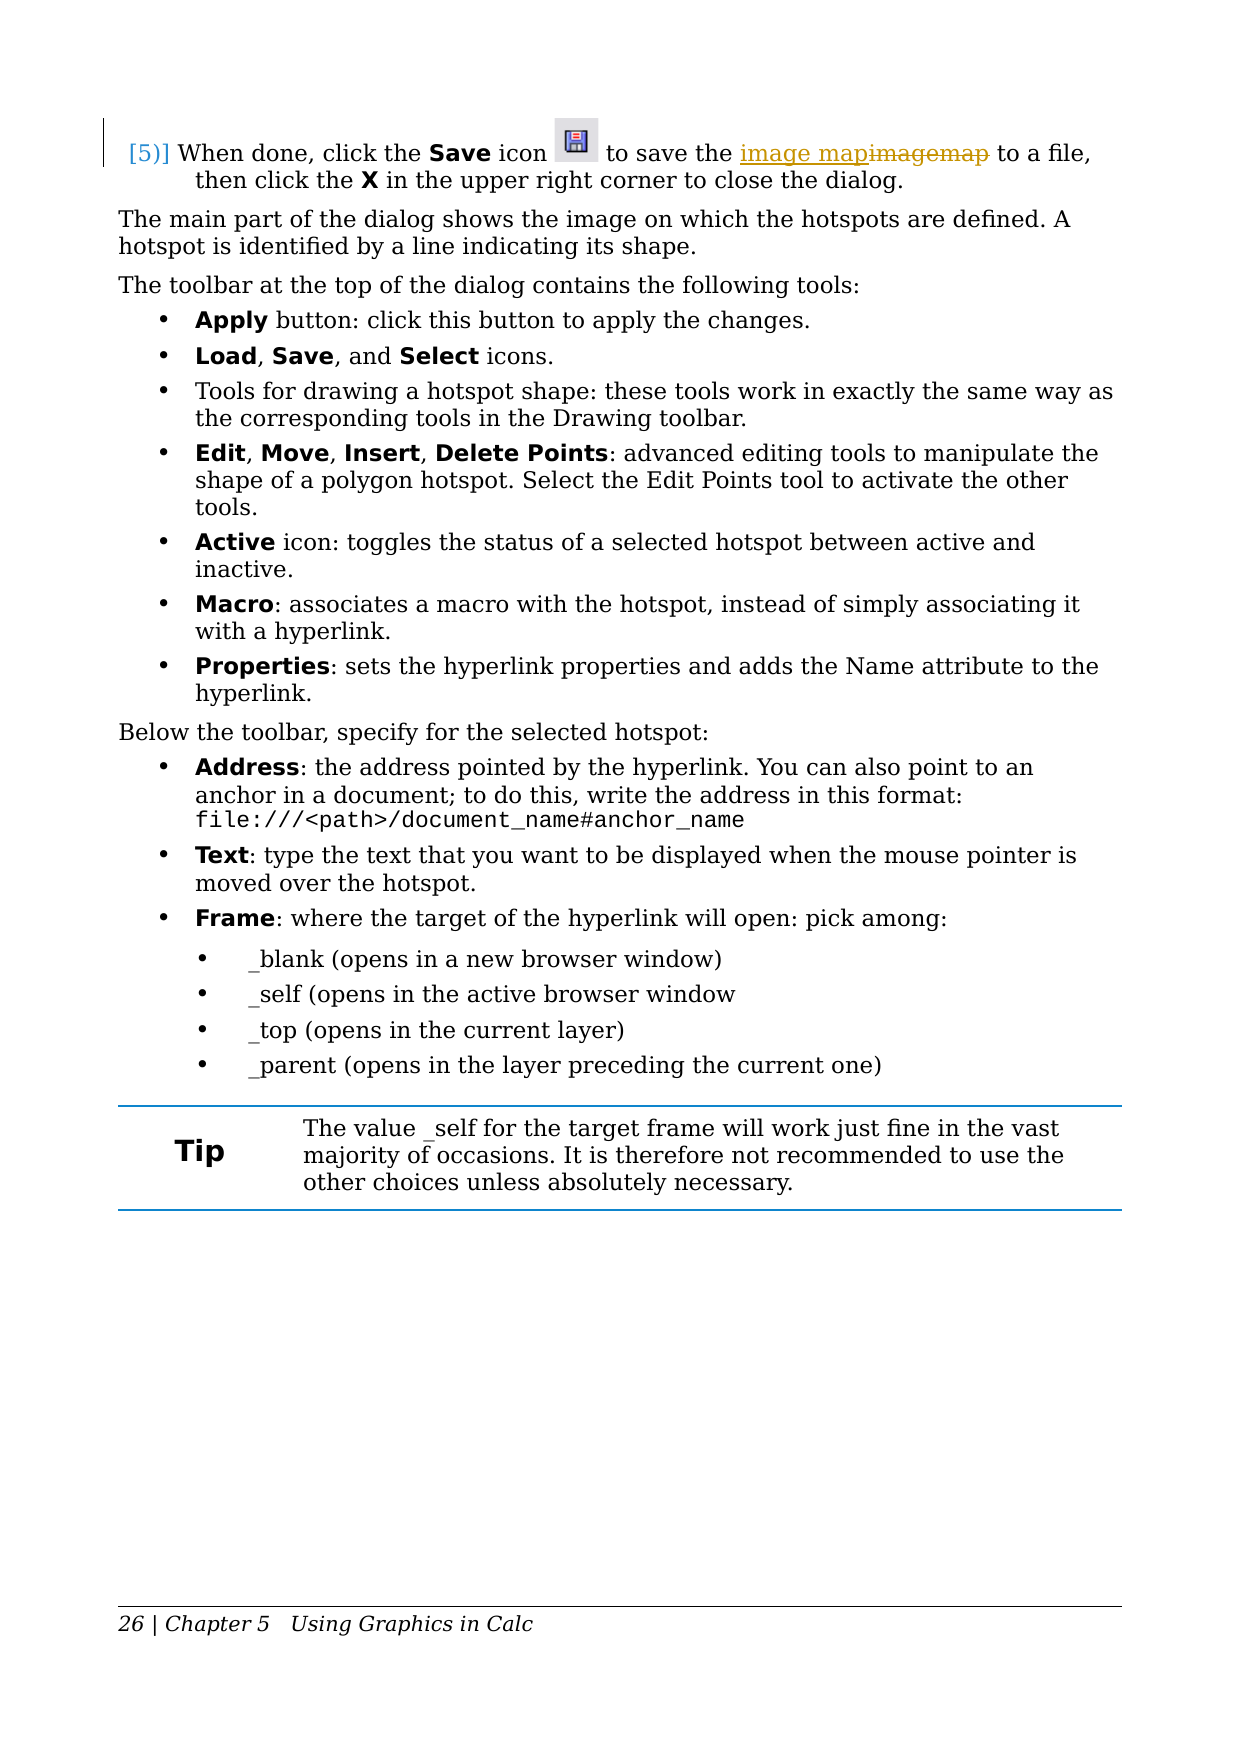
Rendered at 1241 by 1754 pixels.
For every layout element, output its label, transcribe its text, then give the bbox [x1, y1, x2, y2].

list The toolbar at the top of the dialog contains the following tools: [118, 272, 1122, 299]
picture [554, 118, 599, 162]
text The main part of the dialog shows the image on which the hotspots are defined. A hotspot is identified by a line indicating its shape. [118, 206, 1122, 260]
list When done, click the Save icon to save the image map to a file, then click the X in the upper right corner to close the dialog. [177, 118, 1122, 194]
list Address: the address pointed by the hyperlink. You can also point to an anchor in a document; to do this, write the address in this format: file:///<path>/document_name#anchor_name [156, 753, 1122, 834]
list Text: type the text that you want to be displayed when the mouse pointer is moved over the hotspot. [156, 841, 1122, 896]
list Frame: where the target of the hyperlink will open: pick among: [156, 903, 1122, 932]
list Edit, Move, Insert, Delete Points: advanced editing tools to manipulate the shape of a polygon hotspot. Select the Edit Points tool to activate the other tools. [156, 438, 1122, 521]
list _blank (opens in a new browser window) [195, 944, 1122, 973]
list Properties: sets the hyperlink properties and adds the Name attribute to the hyperlink. [156, 651, 1122, 707]
list Tools for drawing a hotspot shape: these tools work in exactly the same way as the corresponding tools in the Drawing toolbar. [156, 376, 1122, 432]
list _parent (opens in the layer preceding the current one) [195, 1051, 1122, 1080]
table_header The value _self for the target frame will work just fine in the vast majority of occasions. It is therefore not recommended to use the other choices unless absolutely necessary. [281, 1107, 1122, 1208]
list _top (opens in the current layer) [195, 1015, 1122, 1044]
list Active icon: toggles the status of a selected hotspot between active and inactive. [156, 527, 1122, 583]
list Load, Save, and Select icons. [156, 341, 1122, 370]
list _self (opens in the active browser window [195, 980, 1122, 1009]
list Below the toolbar, specify for the selected hotspot: [118, 719, 1122, 746]
list Apply button: click this button to apply the changes. [156, 305, 1122, 334]
list Macro: associates a macro with the hotspot, instead of simply associating it with a hyperlink. [156, 589, 1122, 645]
table_header Tip [118, 1107, 281, 1208]
